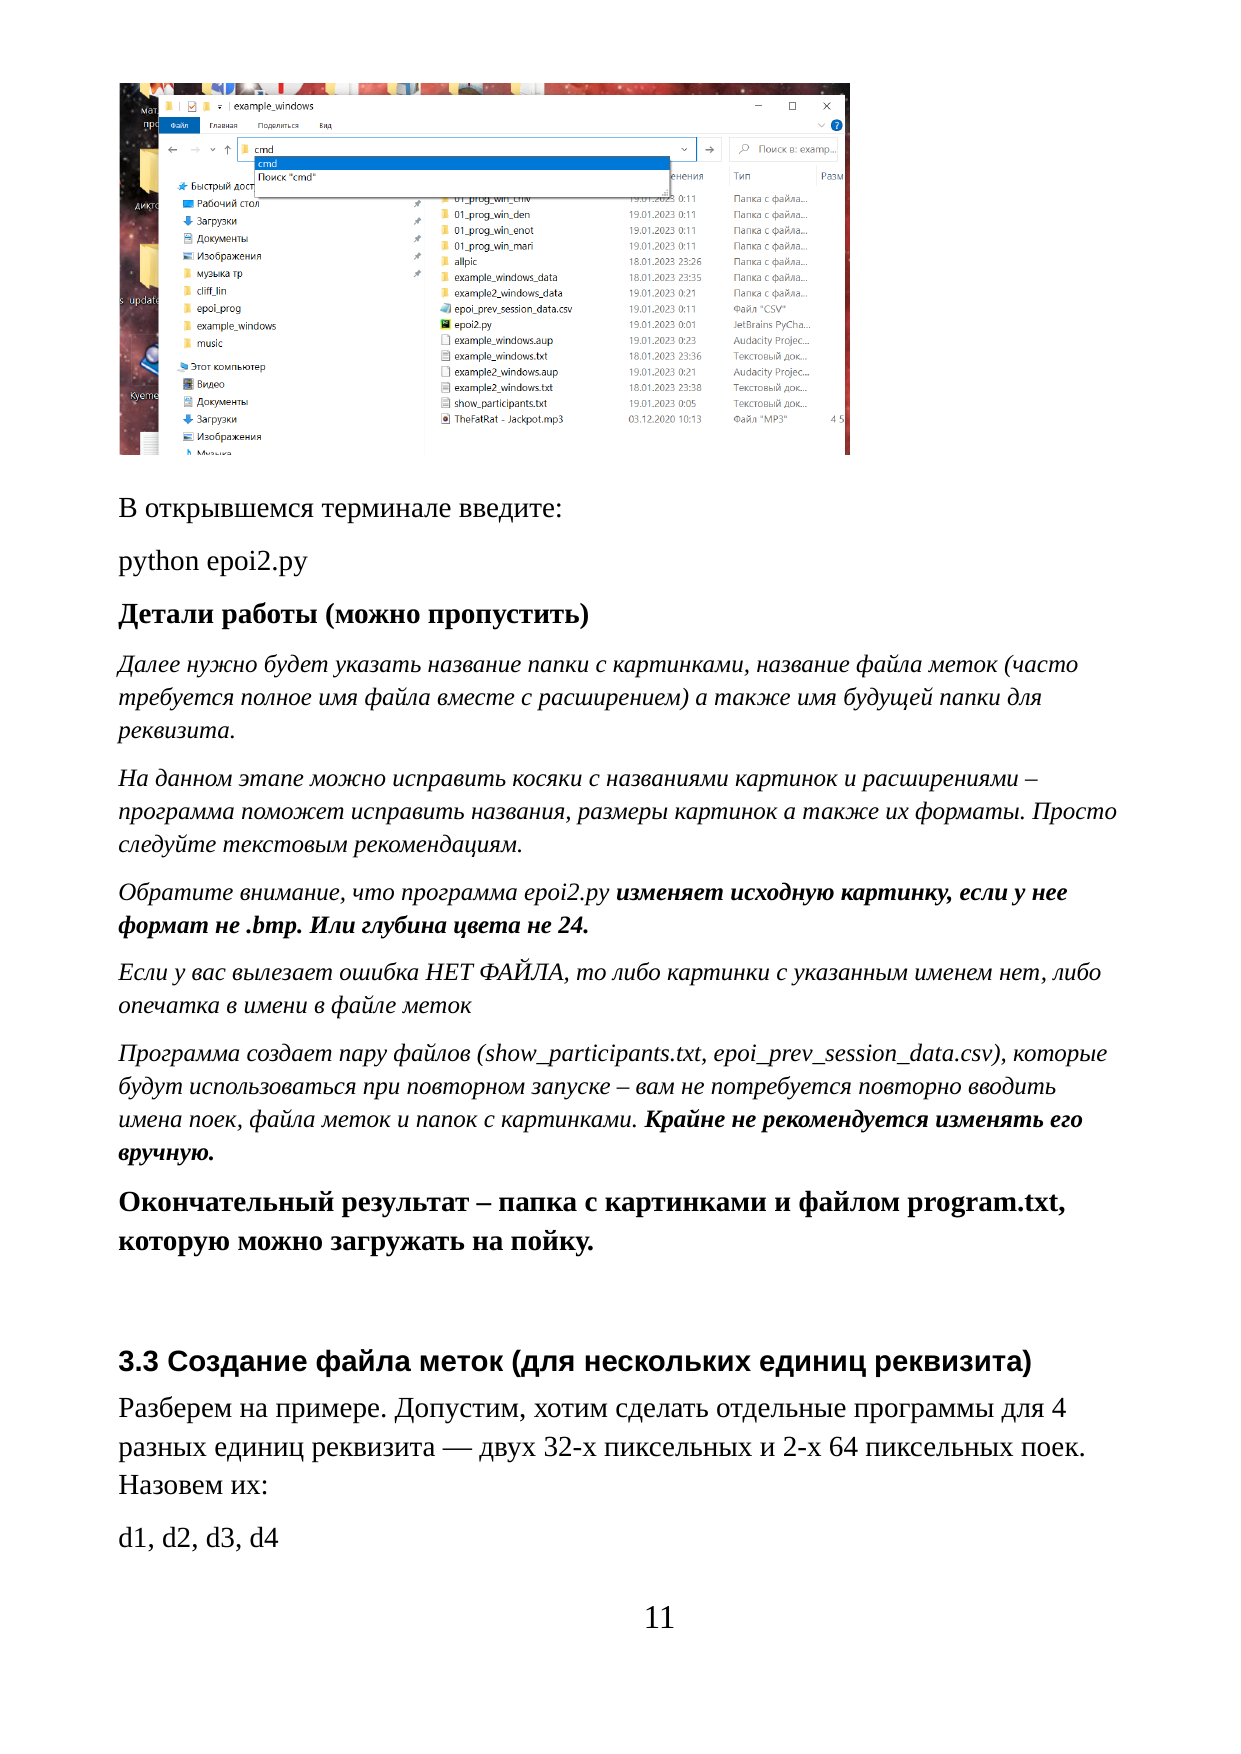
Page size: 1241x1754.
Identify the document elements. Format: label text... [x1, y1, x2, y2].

text Далее нужно будет указать название папки с картинками, название файла меток (часто требуется полное имя файла вместе с расширением) а также имя будущей папки для реквизита. [118, 649, 1122, 744]
text Если у вас вылезает ошибка НЕТ ФАЙЛА, то либо картинки с указанным именем нет, либо опечатка в имени в файле меток [118, 957, 1122, 1019]
text d1, d2, d3, d4 [118, 1520, 1122, 1554]
text Обратите внимание, что программа epoi2.py изменяет исходную картинку, если у нее формат не .bmp. Или глубина цвета не 24. [118, 877, 1122, 938]
text Разберем на примере. Допустим, хотим сделать отдельные программы для 4 разных единиц реквизита — двух 32-х пиксельных и 2-х 64 пиксельных поек. Назовем иx: [118, 1390, 1122, 1501]
text На данном этапе можно исправить косяки с названиями картинок и расширениями – программа поможет исправить названия, размеры картинок а также их форматы. Просто следуйте текстовым рекомендациям. [118, 763, 1122, 858]
picture [119, 83, 850, 455]
text Детали работы (можно пропустить) [118, 596, 1122, 630]
text Программа создает пару файлов (show_participants.txt, epoi_prev_session_data.csv), которые будут использоваться при повторном запуске – вам не потребуется повторно вводить имена поек, файла меток и папок с картинками. Крайне не рекомендуется изменять его вручную. [118, 1038, 1122, 1166]
text В открывшемся терминале введите: [118, 490, 1122, 523]
text python epoi2.py [118, 543, 1122, 577]
text Окончательный результат – папка с картинками и файлом program.txt, которую можно загружать на пойку. [118, 1184, 1122, 1257]
subtitle 3.3 Создание файла меток (для нескольких единиц реквизита) [118, 1344, 1122, 1378]
